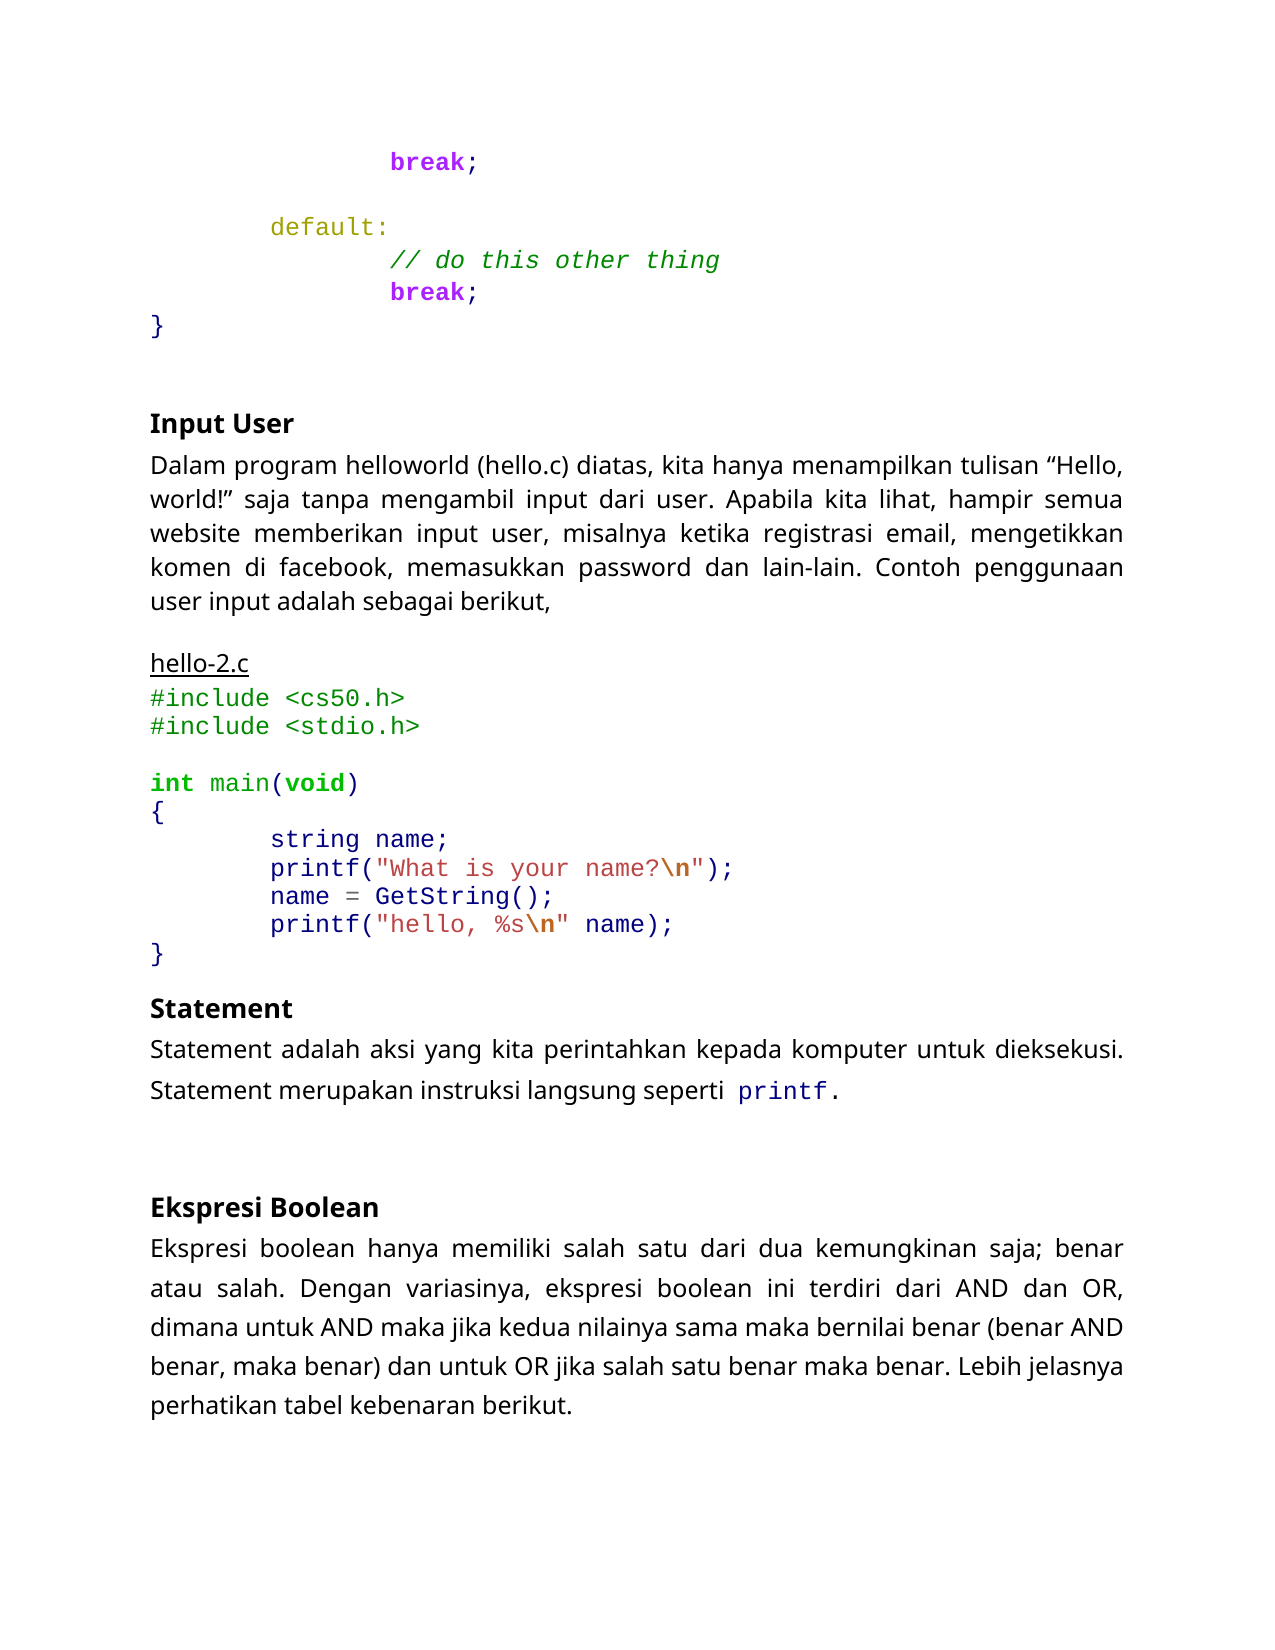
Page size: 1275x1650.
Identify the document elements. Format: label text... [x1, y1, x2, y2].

text Ekspresi boolean hanya memiliki salah satu dari dua kemungkinan saja; benar atau salah. Dengan variasinya, ekspresi boolean ini terdiri dari AND dan OR, dimana untuk AND maka jika kedua nilainya sama maka bernilai benar (benar AND benar, maka benar) dan untuk OR jika salah satu benar maka benar. Lebih jelasnya perhatikan tabel kebenaran berikut. [150, 1231, 1125, 1422]
text Statement adalah aksi yang kita perintahkan kepada komputer untuk dieksekusi. Statement merupakan instruksi langsung seperti printf. [150, 1032, 1125, 1107]
text hello-2.c [150, 646, 1125, 680]
text #include <cs50.h> #include <stdio.h> int main(void) { string name; printf("What is your name?\n"); name = GetString(); printf("hello, %s\n" name); } [150, 685, 1125, 968]
text Dalam program helloworld (hello.c) diatas, kita hanya menampilkan tulisan “Hello, world!” saja tanpa mengambil input dari user. Apabila kita lihat, hampir semua website memberikan input user, misalnya ketika registrasi email, mengetikkan komen di facebook, memasukkan password dan lain-lain. Contoh penggunaan user input adalah sebagai berikut, [150, 447, 1125, 618]
text break; default: // do this other thing break; } [150, 150, 1125, 341]
subtitle Statement [150, 989, 1125, 1026]
subtitle Input User [150, 405, 1125, 442]
subtitle Ekspresi Boolean [150, 1189, 1125, 1226]
